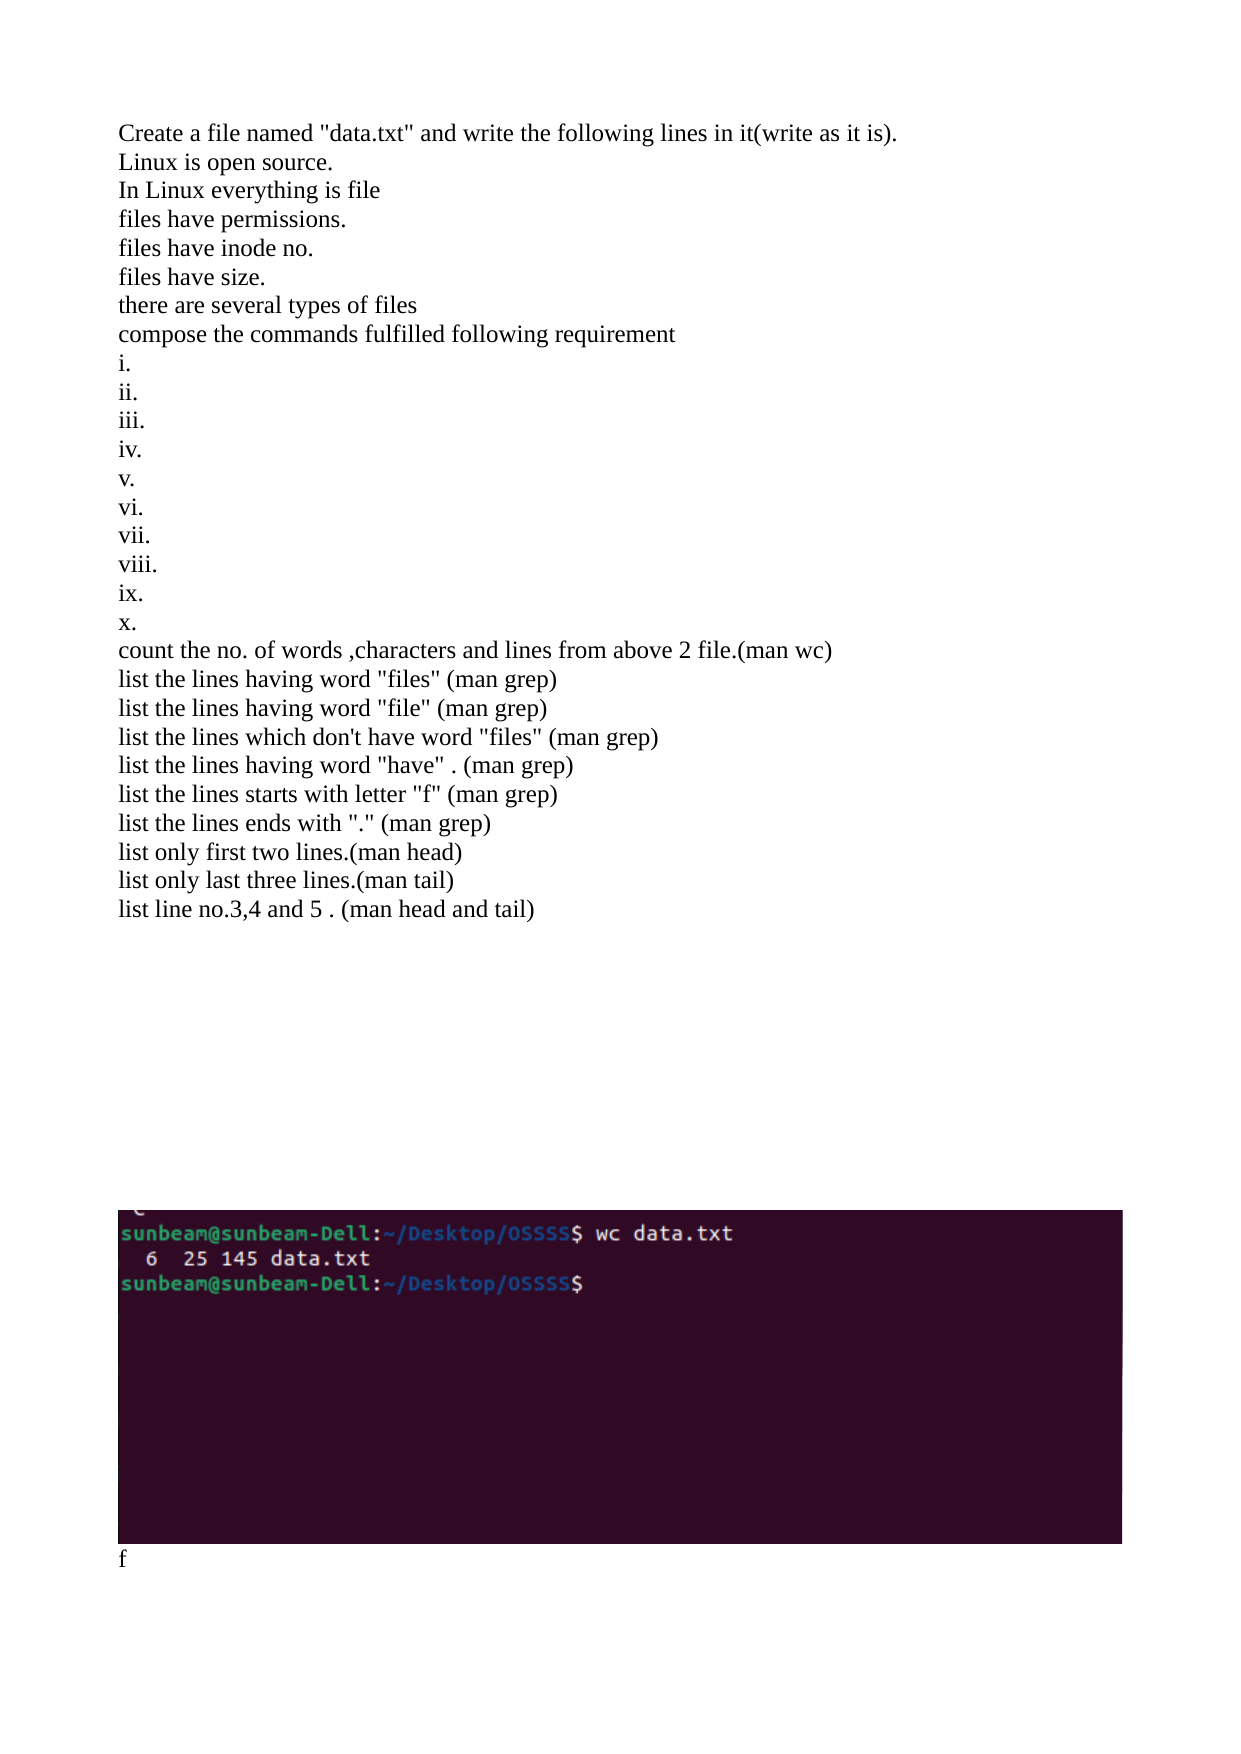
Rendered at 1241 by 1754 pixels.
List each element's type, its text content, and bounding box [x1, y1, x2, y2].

text list the lines having word "files" (man grep) [118, 664, 1122, 693]
text list line no.3,4 and 5 . (man head and tail) [118, 894, 1122, 923]
text compose the commands fulfilled following requirement [118, 319, 1122, 348]
picture [118, 1210, 1123, 1544]
text ii. [118, 377, 1122, 406]
text viii. [118, 549, 1122, 578]
text list the lines having word "file" (man grep) [118, 693, 1122, 722]
text files have permissions. [118, 204, 1122, 233]
text files have inode no. [118, 233, 1122, 262]
text ix. [118, 578, 1122, 607]
text f [118, 1544, 1122, 1573]
text vi. [118, 492, 1122, 521]
text there are several types of files [118, 291, 1122, 319]
text v. [118, 463, 1122, 492]
text list only last three lines.(man tail) [118, 866, 1122, 894]
text Linux is open source. [118, 147, 1122, 176]
text x. [118, 607, 1122, 636]
text list the lines having word "have" . (man grep) [118, 751, 1122, 779]
text i. [118, 348, 1122, 377]
text In Linux everything is file [118, 176, 1122, 204]
text iii. [118, 406, 1122, 434]
text list the lines starts with letter "f" (man grep) [118, 779, 1122, 808]
text Create a file named "data.txt" and write the following lines in it(write as it is). [118, 118, 1122, 147]
text list the lines which don't have word "files" (man grep) [118, 722, 1122, 751]
text count the no. of words ,characters and lines from above 2 file.(man wc) [118, 636, 1122, 664]
text iv. [118, 434, 1122, 463]
text list the lines ends with "." (man grep) [118, 808, 1122, 837]
text list only first two lines.(man head) [118, 837, 1122, 866]
text vii. [118, 521, 1122, 549]
text files have size. [118, 262, 1122, 291]
